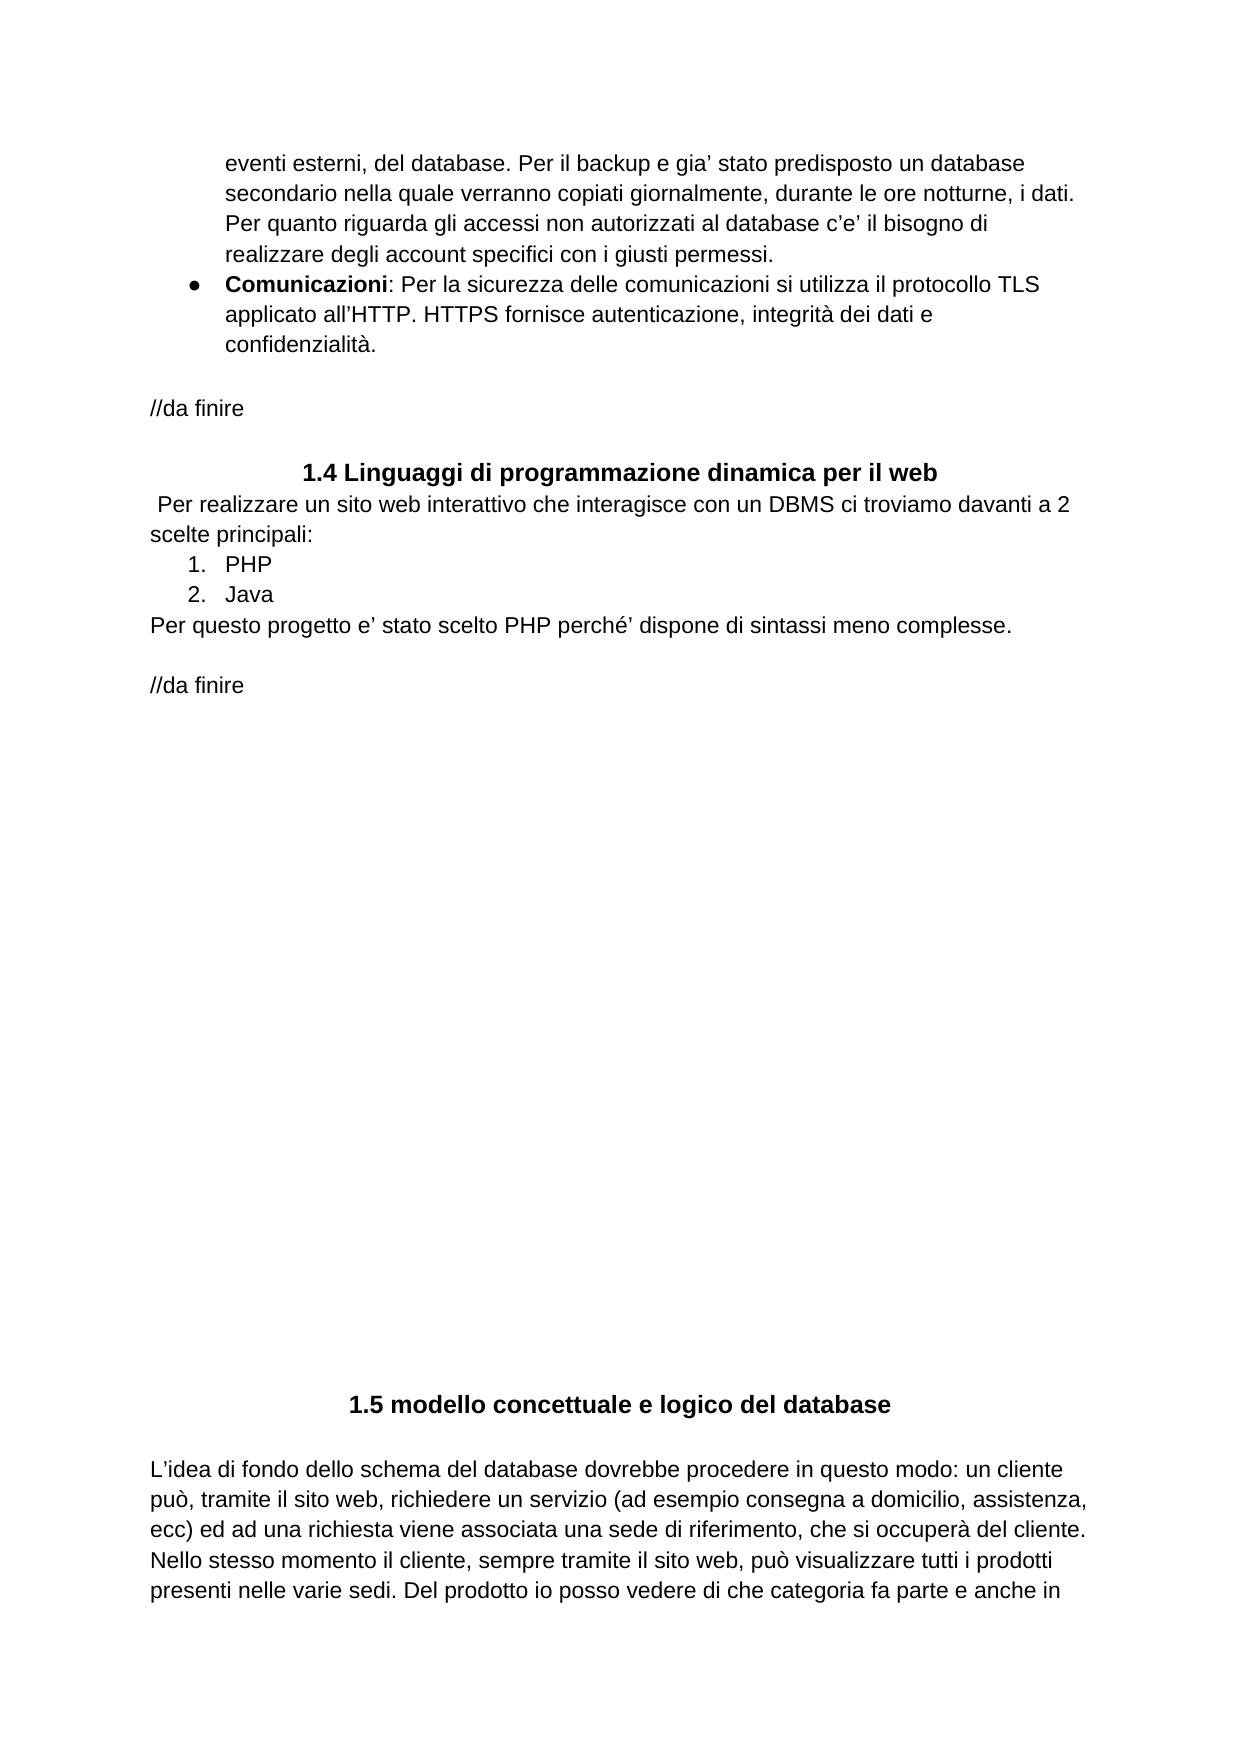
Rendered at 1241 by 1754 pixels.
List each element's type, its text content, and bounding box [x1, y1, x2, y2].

text //da finire [150, 672, 1090, 698]
text L’idea di fondo dello schema del database dovrebbe procedere in questo modo: un cliente può, tramite il sito web, richiedere un servizio (ad esempio consegna a domicilio, assistenza, ecc) ed ad una richiesta viene associata una sede di riferimento, che si occuperà del cliente. Nello stesso momento il cliente, sempre tramite il sito web, può visualizzare tutti i prodotti presenti nelle varie sedi. Del prodotto io posso vedere di che categoria fa parte e anche in [150, 1456, 1090, 1603]
text //da finire [150, 394, 1090, 421]
text 1.5 modello concettuale e logico del database [150, 1390, 1090, 1419]
list Java [187, 581, 1090, 608]
list eventi esterni, del database. Per il backup e gia’ stato predisposto un database secondario nella quale verranno copiati giornalmente, durante le ore notturne, i dati. Per quanto riguarda gli accessi non autorizzati al database c’e’ il bisogno di realizzare degli account specifici con i giusti permessi. [187, 150, 1090, 267]
text 1.4 Linguaggi di programmazione dinamica per il web [150, 458, 1090, 486]
text Per questo progetto e’ stato scelto PHP perché’ dispone di sintassi meno complesse. [150, 612, 1090, 638]
text Per realizzare un sito web interattivo che interagisce con un DBMS ci troviamo davanti a 2 scelte principali: [150, 491, 1090, 547]
list Comunicazioni: Per la sicurezza delle comunicazioni si utilizza il protocollo TLS applicato all’HTTP. HTTPS fornisce autenticazione, integrità dei dati e confidenzialità. [187, 271, 1090, 358]
list PHP [187, 551, 1090, 577]
